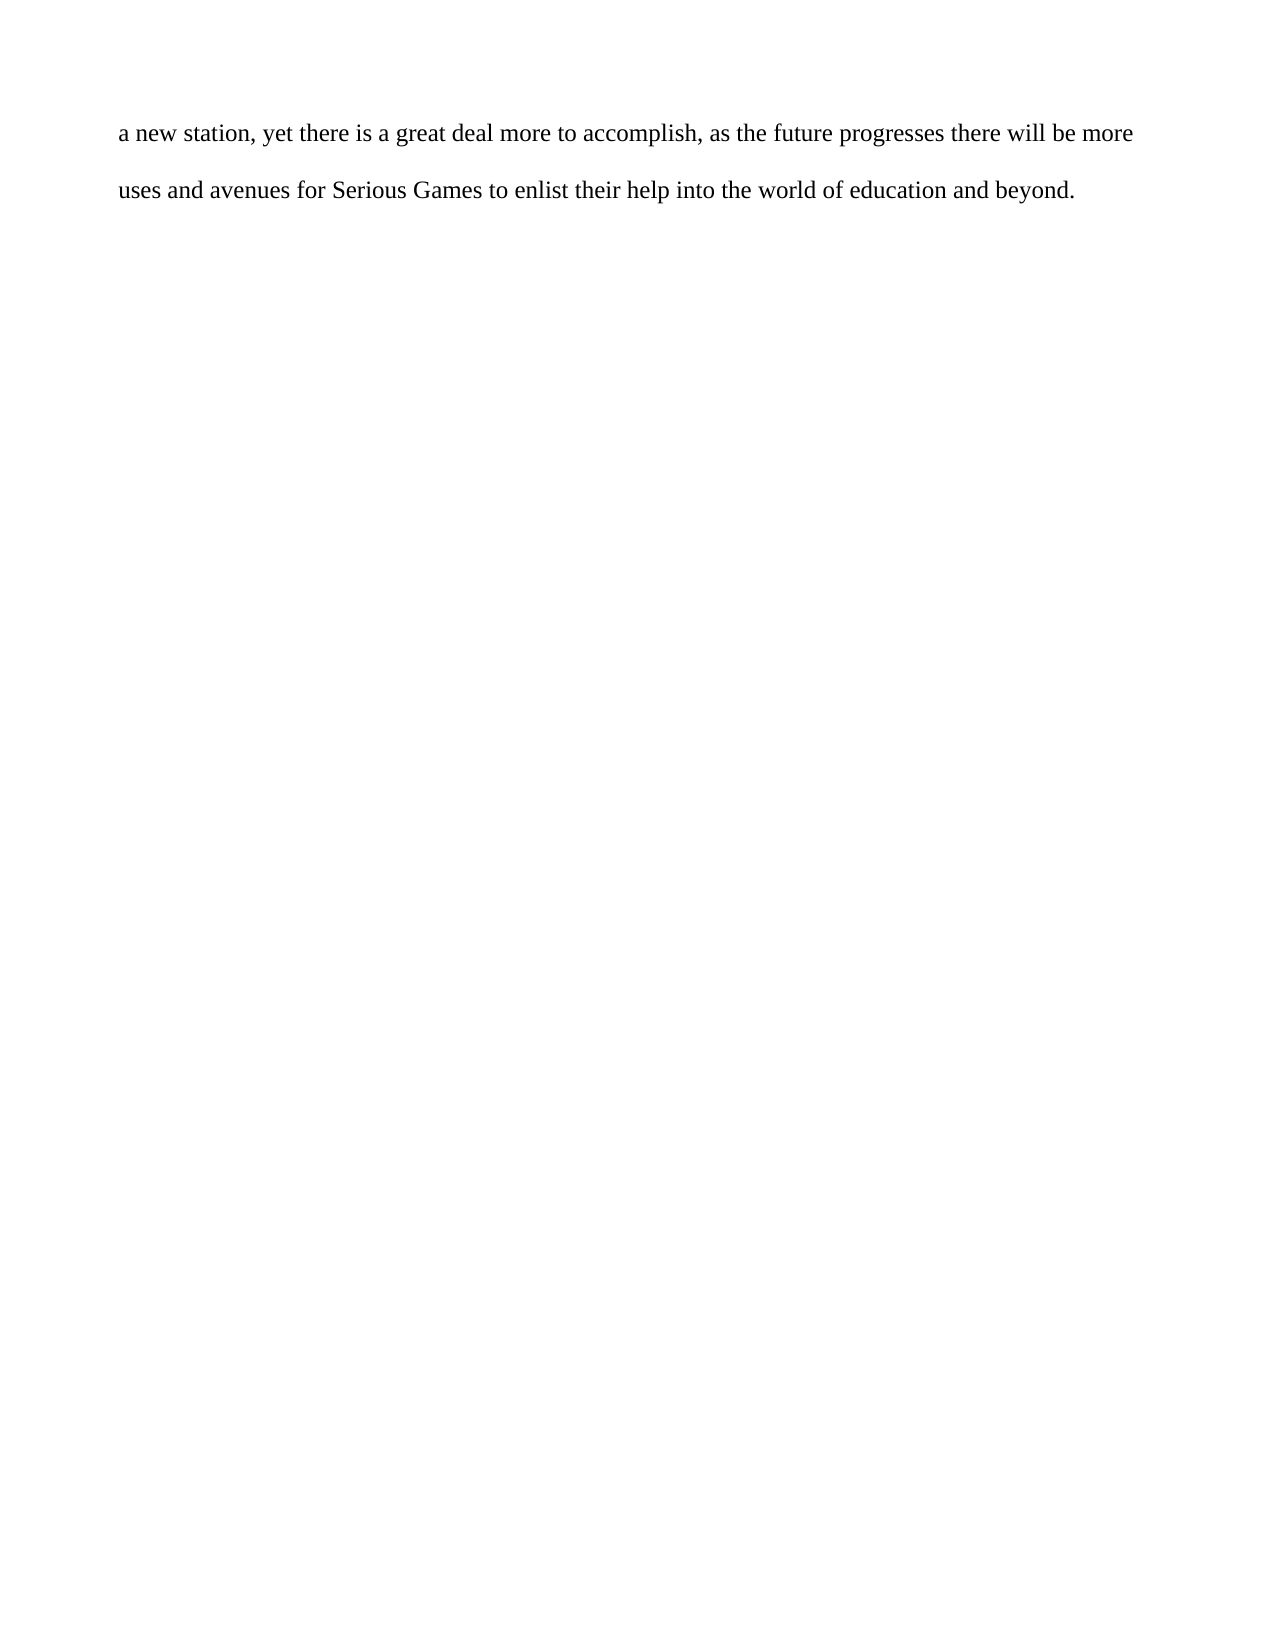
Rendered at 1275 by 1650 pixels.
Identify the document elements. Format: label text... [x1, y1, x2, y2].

text a new station, yet there is a great deal more to accomplish, as the future progresses there will be more uses and avenues for Serious Games to enlist their help into the world of education and beyond. [118, 118, 1157, 204]
